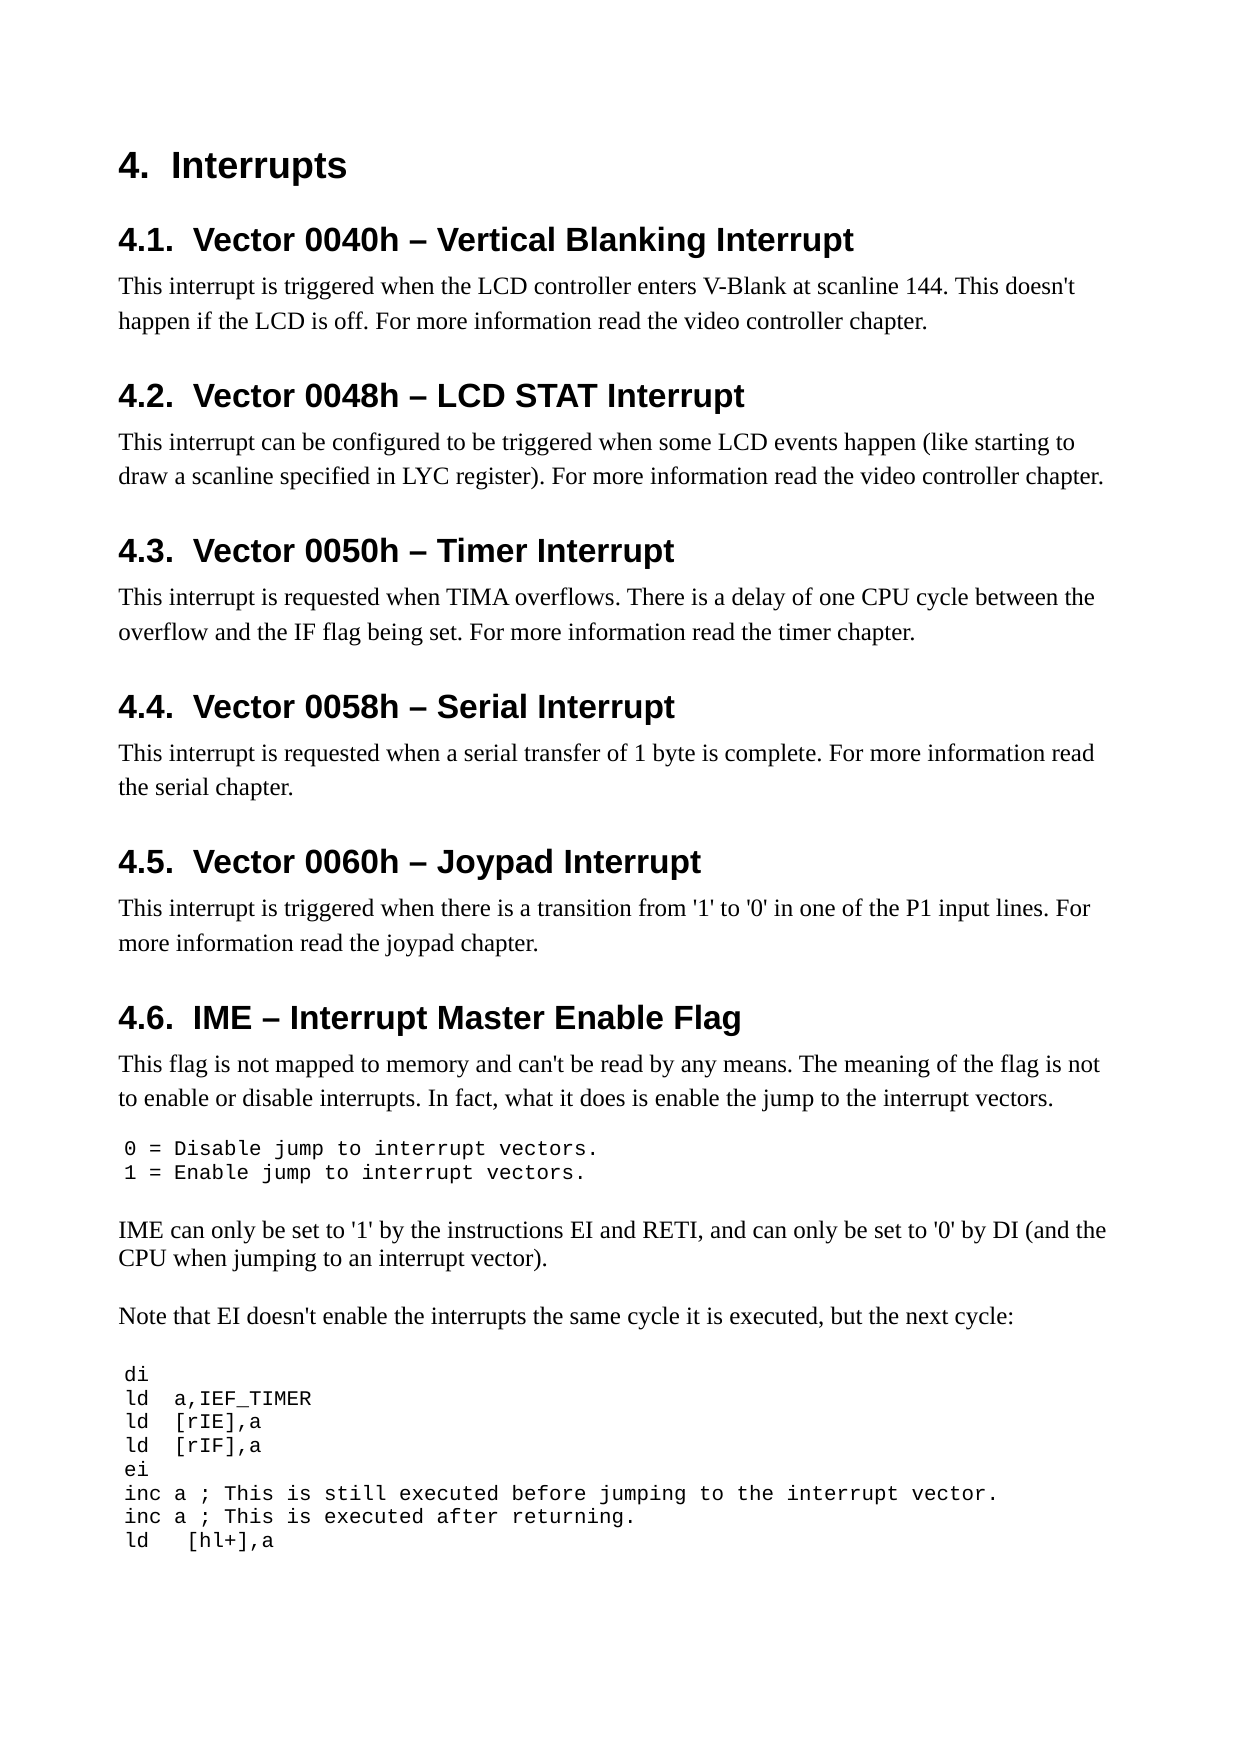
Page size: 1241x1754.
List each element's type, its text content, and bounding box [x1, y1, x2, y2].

text This interrupt can be configured to be triggered when some LCD events happen (like starting to draw a scanline specified in LYC register). For more information read the video controller chapter. [118, 427, 1122, 490]
subtitle Vector 0040h – Vertical Blanking Interrupt [118, 220, 1122, 259]
text This interrupt is requested when TIMA overflows. There is a delay of one CPU cycle between the overflow and the IF flag being set. For more information read the timer chapter. [118, 582, 1122, 646]
subtitle Vector 0060h – Joypad Interrupt [118, 842, 1122, 881]
subtitle Vector 0058h – Serial Interrupt [118, 687, 1122, 725]
subtitle Vector 0050h – Timer Interrupt [118, 531, 1122, 570]
table_header di ld a,IEF_TIMER ld [rIE],a ld [rIF],a ei inc a ; This is still executed before jumping to the interrupt vector. inc a ; This is executed after returning. ld [hl+],a [118, 1359, 1123, 1583]
text This interrupt is triggered when there is a transition from '1' to '0' in one of the P1 input lines. For more information read the joypad chapter. [118, 893, 1122, 957]
text This interrupt is triggered when the LCD controller enters V-Blank at scanline 144. This doesn't happen if the LCD is off. For more information read the video controller chapter. [118, 271, 1122, 334]
subtitle Vector 0048h – LCD STAT Interrupt [118, 376, 1122, 414]
table_header 0 = Disable jump to interrupt vectors. 1 = Enable jump to interrupt vectors. [118, 1133, 1123, 1215]
text Note that EI doesn't enable the interrupts the same cycle it is executed, but the next cycle: [118, 1301, 1122, 1330]
text This interrupt is requested when a serial transfer of 1 byte is complete. For more information read the serial chapter. [118, 738, 1122, 801]
subtitle IME – Interrupt Master Enable Flag [118, 998, 1122, 1036]
text This flag is not mapped to memory and can't be read by any means. The meaning of the flag is not to enable or disable interrupts. In fact, what it does is enable the jump to the interrupt vectors. [118, 1049, 1122, 1112]
subtitle Interrupts [118, 143, 1122, 187]
text IME can only be set to '1' by the instructions EI and RETI, and can only be set to '0' by DI (and the CPU when jumping to an interrupt vector). [118, 1215, 1122, 1272]
